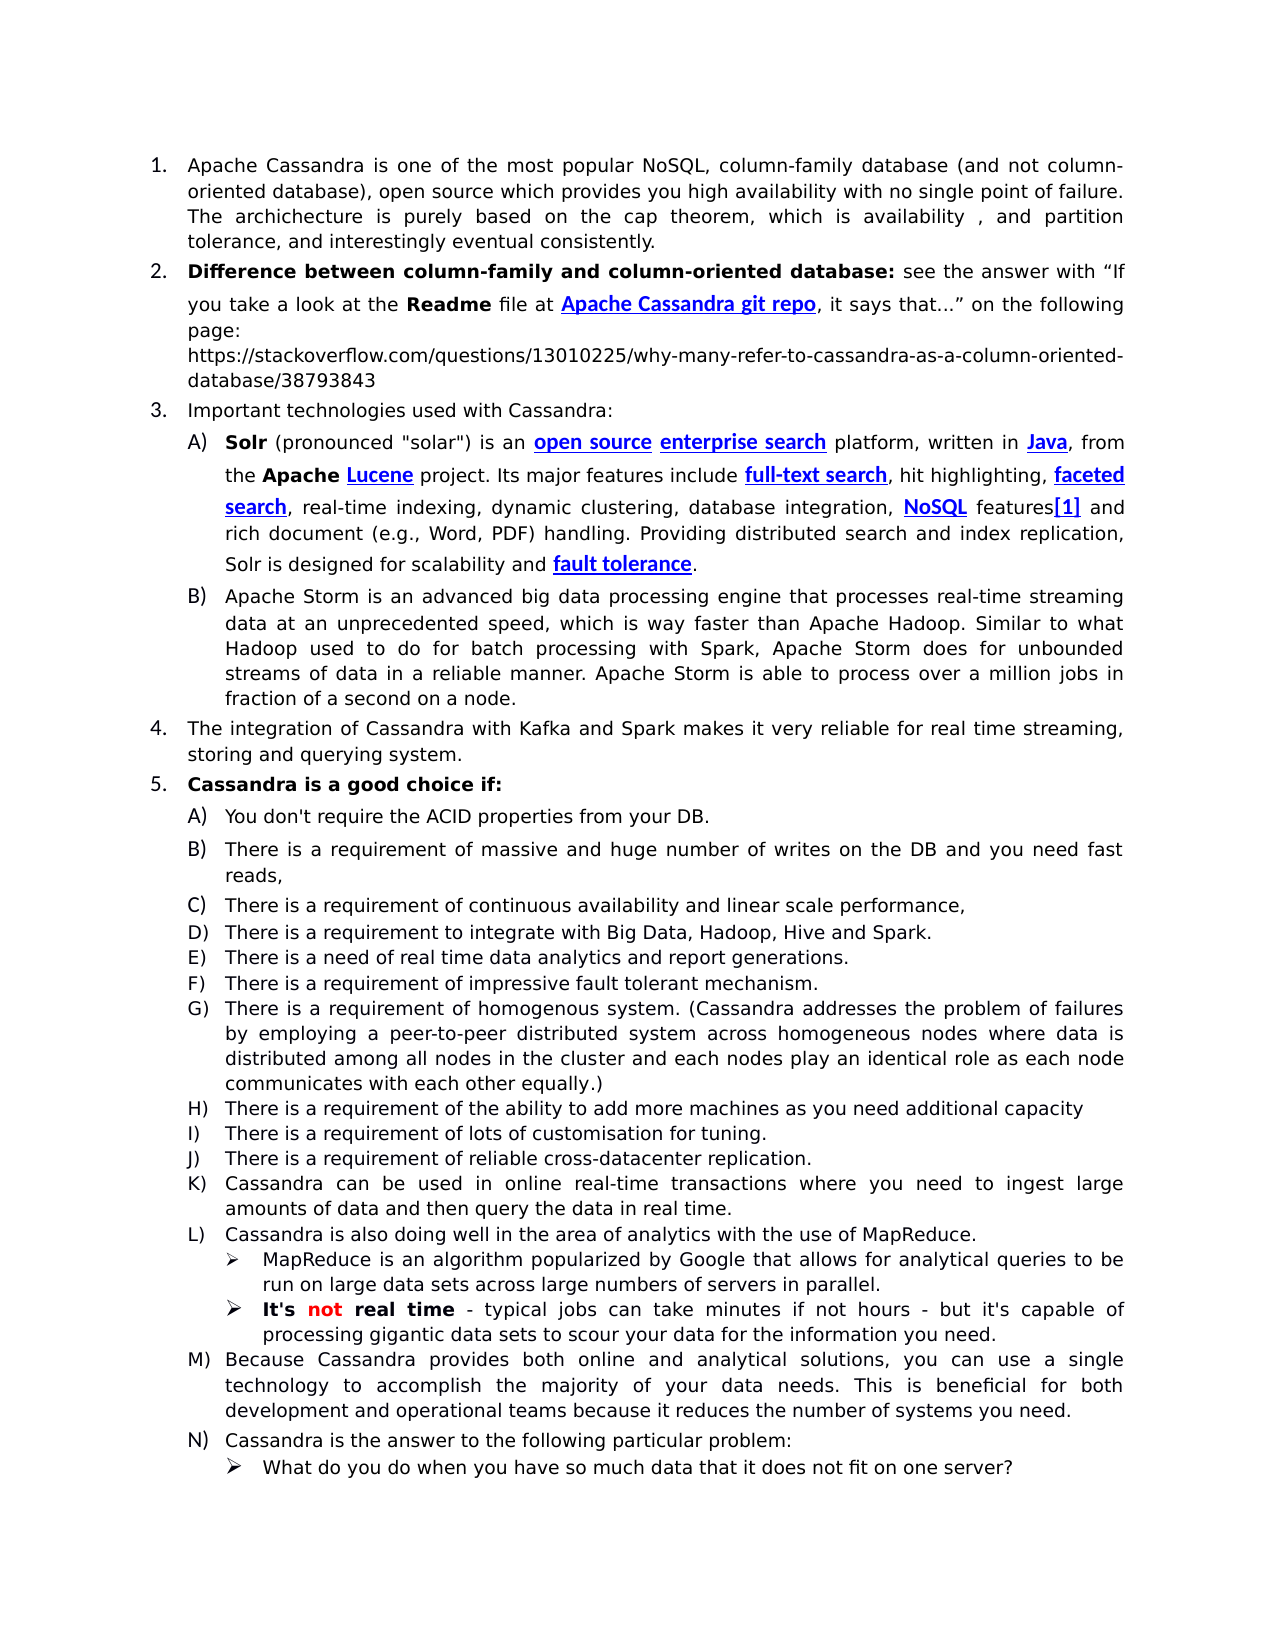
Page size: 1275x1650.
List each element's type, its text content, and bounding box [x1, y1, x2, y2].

list There is a requirement of continuous availability and linear scale performance, [187, 890, 1125, 918]
list There is a need of real time data analytics and report generations. [187, 947, 1125, 969]
list Cassandra can be used in online real-time transactions where you need to ingest large amounts of data and then query the data in real time. [187, 1173, 1125, 1220]
list It's not real time - typical jobs can take minutes if not hours - but it's capable of processing gigantic data sets to scour your data for the information you need. [225, 1299, 1125, 1346]
list There is a requirement of lots of customisation for tuning. [187, 1123, 1125, 1145]
list There is a requirement of massive and huge number of writes on the DB and you need fast reads, [187, 834, 1125, 887]
list There is a requirement of impressive fault tolerant mechanism. [187, 972, 1125, 994]
list Cassandra is a good choice if: [150, 769, 1125, 797]
list Difference between column-family and column-oriented database: see the answer with “If you take a look at the Readme file at Apache Cassandra git repo, it says that...” on the following page: [150, 257, 1125, 342]
list You don't require the ACID properties from your DB. [187, 802, 1125, 829]
list Cassandra is also doing well in the area of analytics with the use of MapReduce. [187, 1223, 1125, 1245]
list What do you do when you have so much data that it does not fit on one server? [225, 1457, 1125, 1479]
list Cassandra is the answer to the following particular problem: [187, 1425, 1125, 1453]
list Apache Storm is an advanced big data processing engine that processes real-time streaming data at an unprecedented speed, which is way faster than Apache Hadoop. Similar to what Hadoop used to do for batch processing with Spark, Apache Storm does for unbounded streams of data in a reliable manner. Apache Storm is able to process over a million jobs in fraction of a second on a node. [187, 581, 1125, 710]
list There is a requirement of reliable cross-datacenter replication. [187, 1148, 1125, 1170]
list Apache Cassandra is one of the most popular NoSQL, column-family database (and not column-oriented database), open source which provides you high availability with no single point of failure. The archichecture is purely based on the cap theorem, which is availability , and partition tolerance, and interestingly eventual consistently. [150, 150, 1125, 253]
list MapReduce is an algorithm popularized by Google that allows for analytical queries to be run on large data sets across large numbers of servers in parallel. [225, 1249, 1125, 1296]
list Important technologies used with Cassandra: [150, 395, 1125, 423]
list There is a requirement to integrate with Big Data, Hadoop, Hive and Spark. [187, 922, 1125, 944]
list Because Cassandra provides both online and analytical solutions, you can use a single technology to accomplish the majority of your data needs. This is beneficial for both development and operational teams because it reduces the number of systems you need. [187, 1349, 1125, 1422]
list Solr (pronounced "solar") is an open source enterprise search platform, written in Java, from the Apache Lucene project. Its major features include full-text search, hit highlighting, faceted search, real-time indexing, dynamic clustering, database integration, NoSQL features[1] and rich document (e.g., Word, PDF) handling. Providing distributed search and index replication, Solr is designed for scalability and fault tolerance. [187, 427, 1125, 577]
list There is a requirement of homogenous system. (Cassandra addresses the problem of failures by employing a peer-to-peer distributed system across homogeneous nodes where data is distributed among all nodes in the cluster and each nodes play an identical role as each node communicates with each other equally.) [187, 998, 1125, 1095]
list The integration of Cassandra with Kafka and Spark makes it very reliable for real time streaming, storing and querying system. [150, 713, 1125, 766]
list https://stackoverflow.com/questions/13010225/why-many-refer-to-cassandra-as-a-column-oriented-database/38793843 [150, 345, 1125, 392]
list There is a requirement of the ability to add more machines as you need additional capacity [187, 1098, 1125, 1120]
